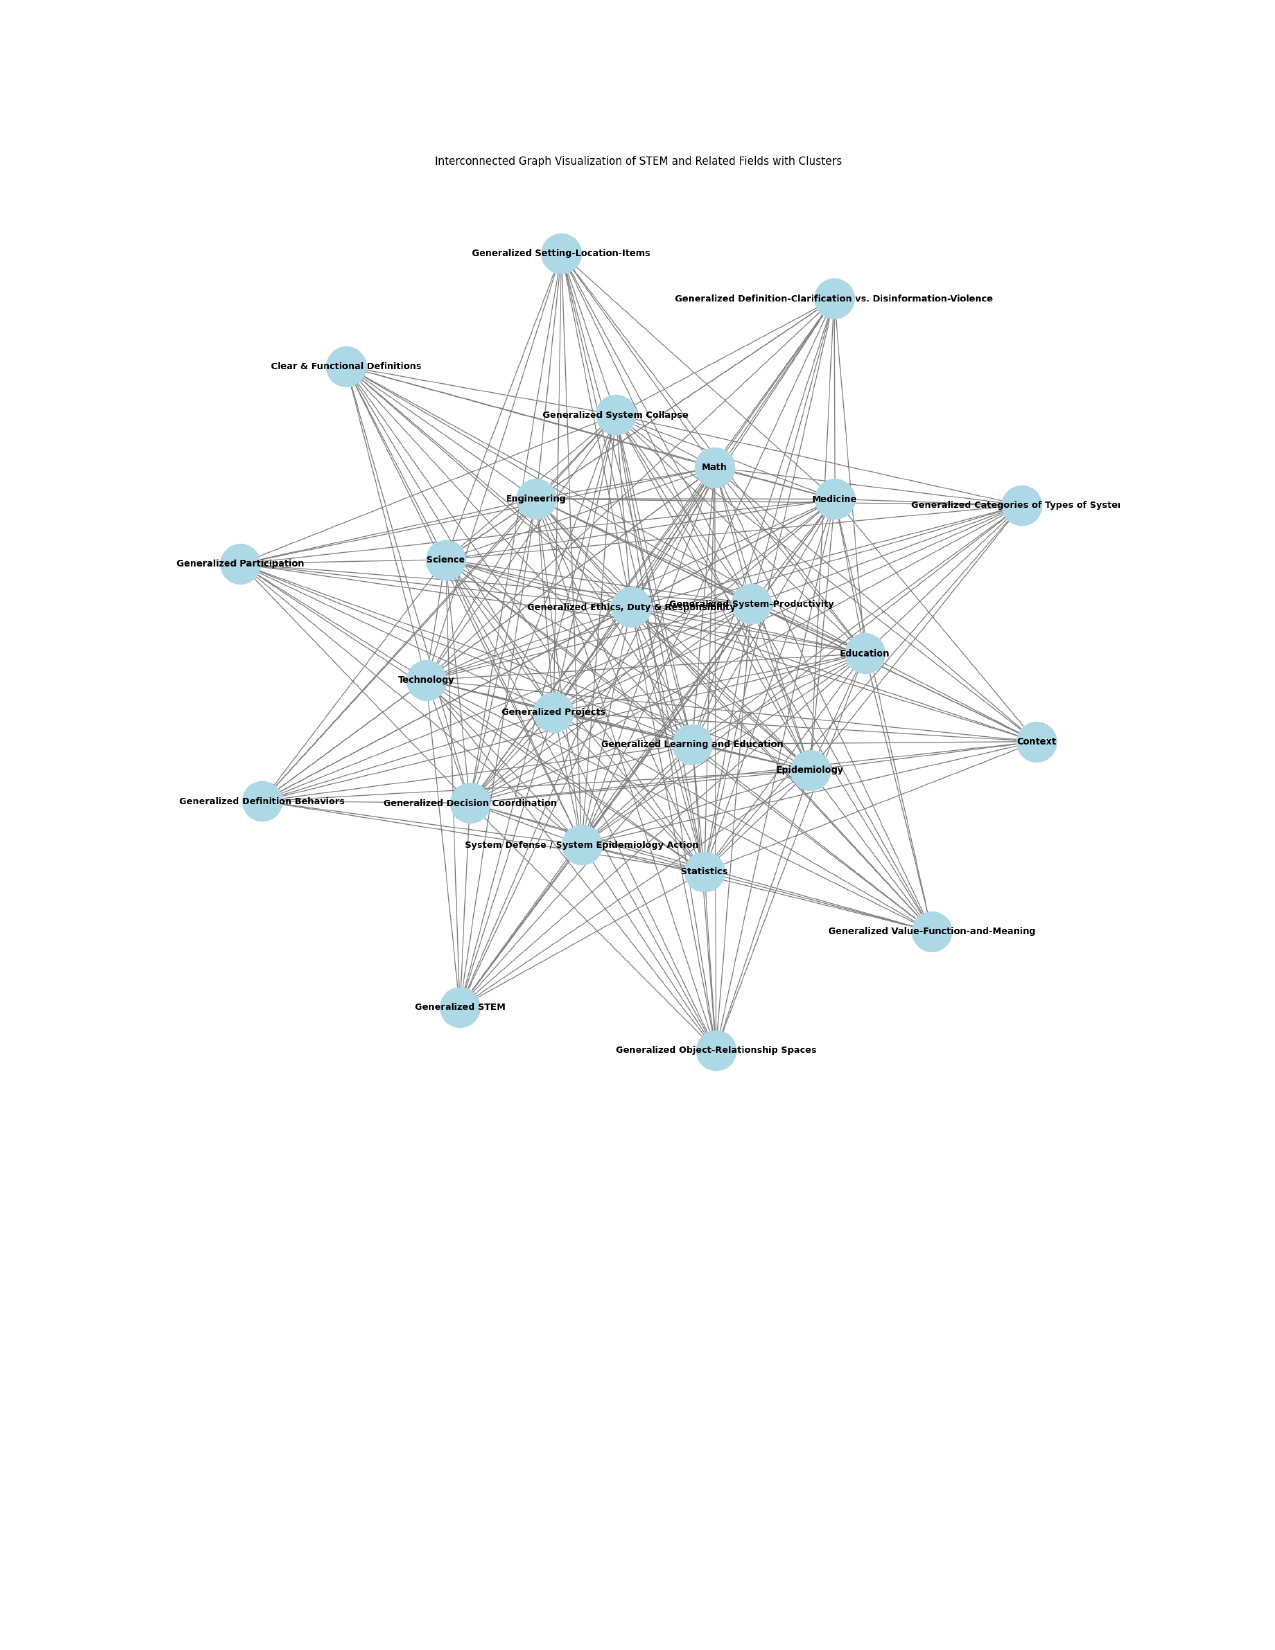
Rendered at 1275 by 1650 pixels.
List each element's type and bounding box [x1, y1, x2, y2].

picture [150, 150, 1125, 1140]
